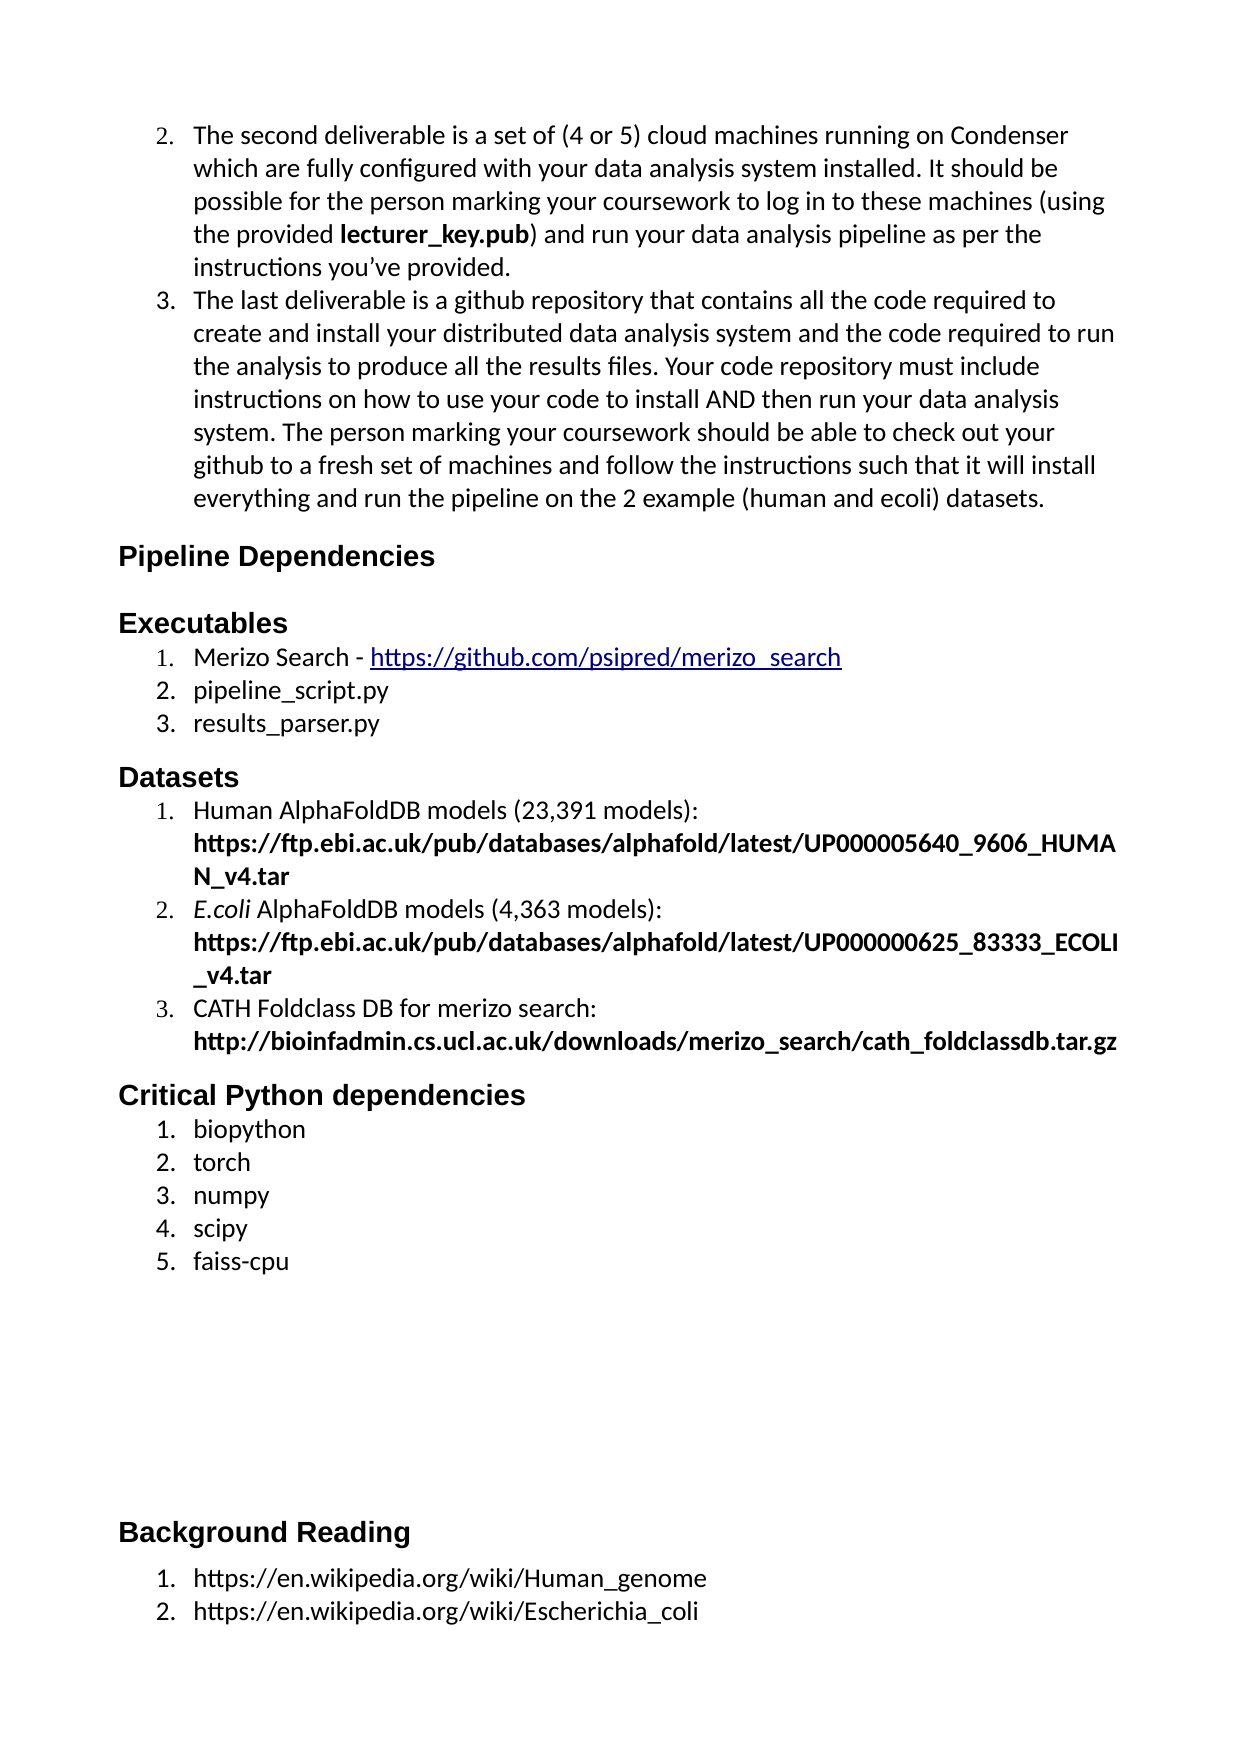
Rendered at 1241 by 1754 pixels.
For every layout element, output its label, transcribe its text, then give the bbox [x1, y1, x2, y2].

list biopython [156, 1112, 1122, 1145]
list numpy [156, 1178, 1122, 1211]
list https://en.wikipedia.org/wiki/Escherichia_coli [156, 1594, 1122, 1627]
subtitle Pipeline Dependencies [118, 539, 1122, 573]
list scipy [156, 1211, 1122, 1244]
list CATH Foldclass DB for merizo search: http://bioinfadmin.cs.ucl.ac.uk/downloads/merizo_search/cath_foldclassdb.tar.gz [156, 991, 1122, 1057]
list Merizo Search - https://github.com/psipred/merizo_search [156, 640, 1122, 673]
list E.coli AlphaFoldDB models (4,363 models): https://ftp.ebi.ac.uk/pub/databases/alphafold/latest/UP000000625_83333_ECOLI_v4.tar [156, 892, 1122, 991]
list pipeline_script.py [156, 673, 1122, 706]
subtitle Background Reading [118, 1515, 1122, 1548]
list Human AlphaFoldDB models (23,391 models): https://ftp.ebi.ac.uk/pub/databases/alphafold/latest/UP000005640_9606_HUMAN_v4.tar [156, 793, 1122, 892]
list faiss-cpu [156, 1244, 1122, 1277]
subtitle Executables [118, 606, 1122, 640]
subtitle Datasets [118, 760, 1122, 793]
subtitle Critical Python dependencies [118, 1078, 1122, 1112]
list torch [156, 1145, 1122, 1178]
list https://en.wikipedia.org/wiki/Human_genome [156, 1561, 1122, 1594]
list The last deliverable is a github repository that contains all the code required to create and install your distributed data analysis system and the code required to run the analysis to produce all the results files. Your code repository must include instructions on how to use your code to install AND then run your data analysis system. The person marking your coursework should be able to check out your github to a fresh set of machines and follow the instructions such that it will install everything and run the pipeline on the 2 example (human and ecoli) datasets. [156, 283, 1122, 514]
list results_parser.py [156, 706, 1122, 739]
list The second deliverable is a set of (4 or 5) cloud machines running on Condenser which are fully configured with your data analysis system installed. It should be possible for the person marking your coursework to log in to these machines (using the provided lecturer_key.pub) and run your data analysis pipeline as per the instructions you’ve provided. [156, 118, 1122, 283]
